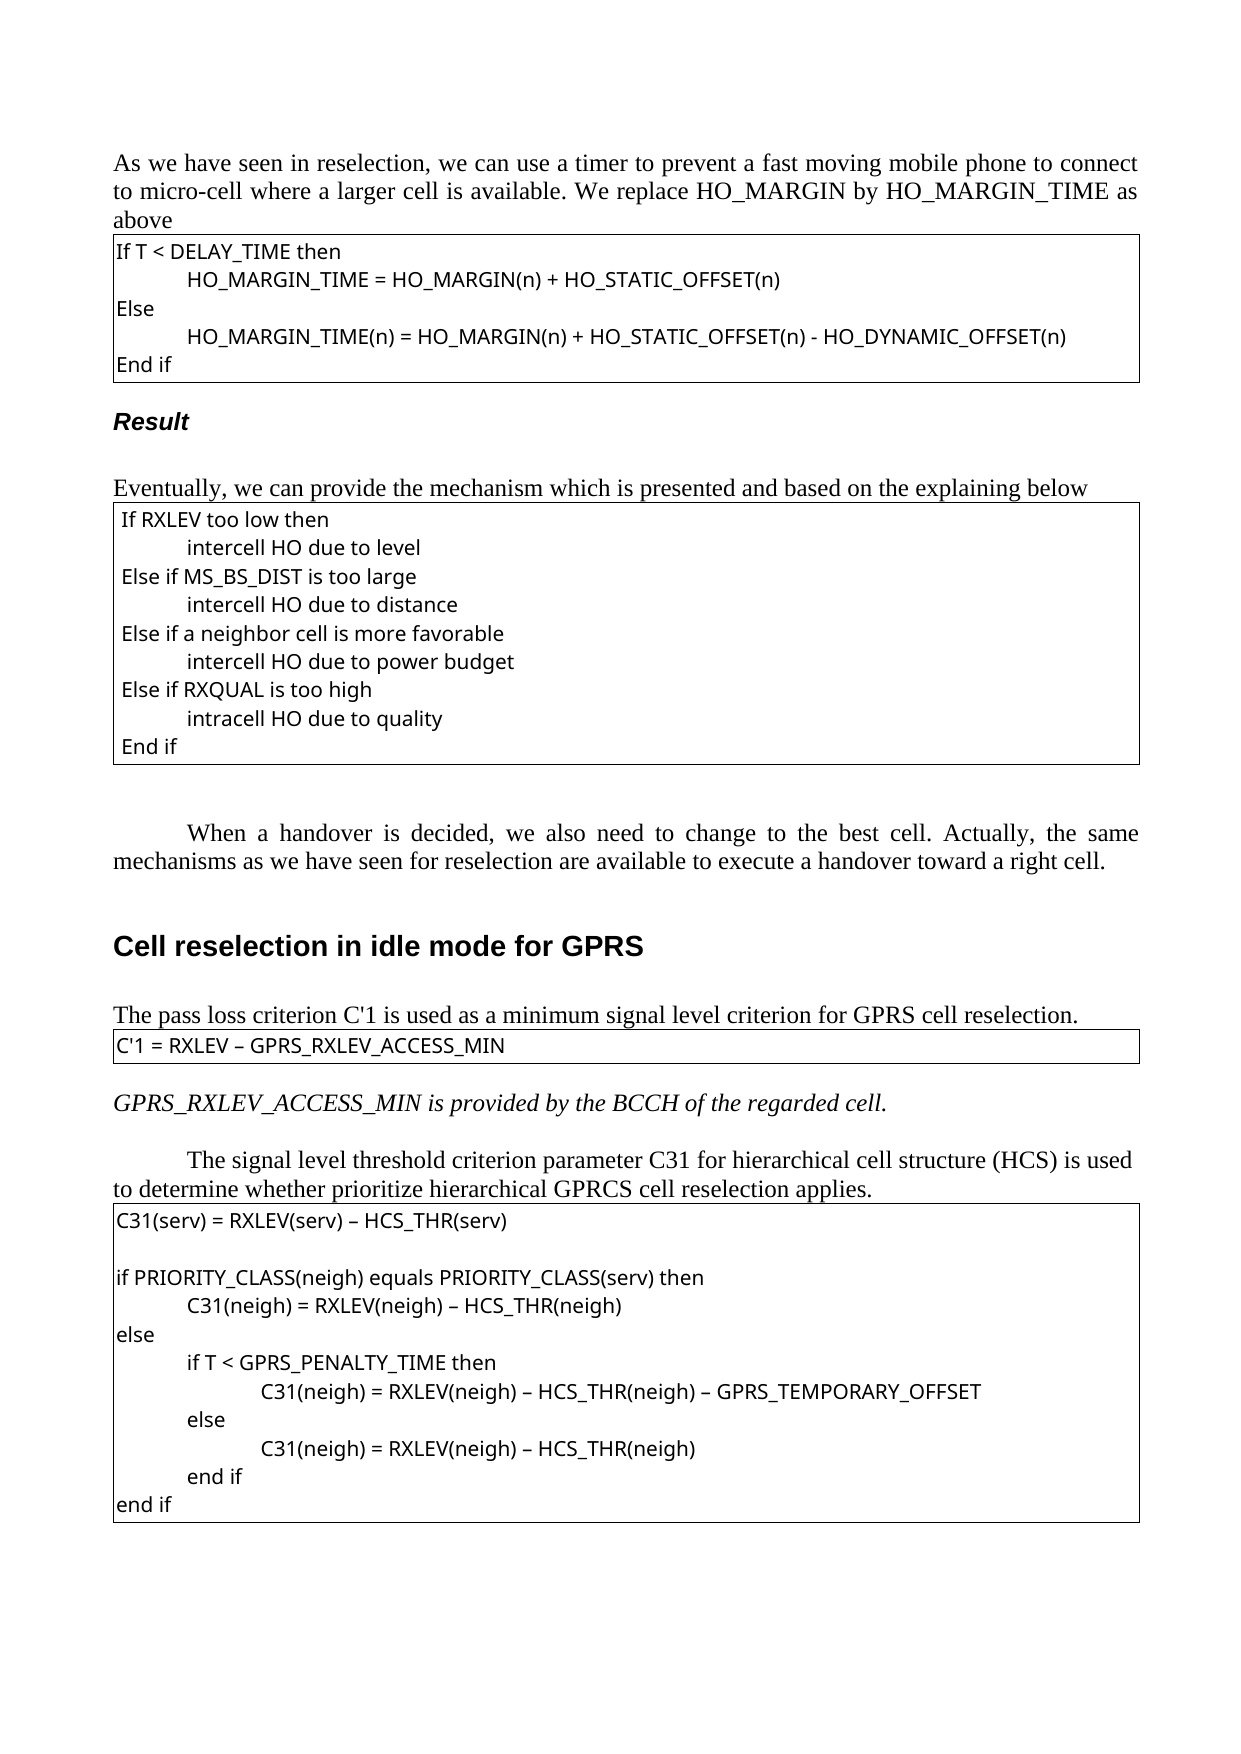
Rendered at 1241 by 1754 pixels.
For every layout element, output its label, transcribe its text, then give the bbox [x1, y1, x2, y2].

text else [114, 1317, 1139, 1345]
text The signal level threshold criterion parameter C31 for hierarchical cell structure (HCS) is used to determine whether prioritize hierarchical GPRCS cell reselection applies. [113, 1146, 1139, 1203]
text Else if a neighbor cell is more favorable [114, 616, 1139, 644]
text intercell HO due to distance [114, 587, 1139, 616]
text if PRIORITY_CLASS(neigh) equals PRIORITY_CLASS(serv) then [114, 1260, 1139, 1288]
text End if [114, 348, 1139, 382]
text C'1 = RXLEV – GPRS_RXLEV_ACCESS_MIN [114, 1030, 1139, 1063]
text C31(neigh) = RXLEV(neigh) – HCS_THR(neigh) [114, 1288, 1139, 1317]
text end if [114, 1487, 1139, 1522]
text intracell HO due to quality [114, 701, 1139, 729]
text If T < DELAY_TIME then [114, 235, 1139, 262]
text As we have seen in reselection, we can use a timer to prevent a fast moving mobile phone to connect to micro-cell where a larger cell is available. We replace HO_MARGIN by HO_MARGIN_TIME as above [113, 148, 1139, 234]
text GPRS_RXLEV_ACCESS_MIN is provided by the BCCH of the regarded cell. [113, 1088, 1139, 1117]
text intercell HO due to level [114, 530, 1139, 559]
text else [114, 1402, 1139, 1431]
text When a handover is decided, we also need to change to the best cell. Actually, the same mechanisms as we have seen for reselection are available to execute a handover toward a right cell. [113, 818, 1139, 875]
text The pass loss criterion C'1 is used as a minimum signal level criterion for GPRS cell reselection. [113, 1000, 1139, 1029]
text if T < GPRS_PENALTY_TIME then [114, 1345, 1139, 1374]
text end if [114, 1459, 1139, 1487]
text C31(neigh) = RXLEV(neigh) – HCS_THR(neigh) [114, 1431, 1139, 1459]
text C31(neigh) = RXLEV(neigh) – HCS_THR(neigh) – GPRS_TEMPORARY_OFFSET [114, 1374, 1139, 1402]
text HO_MARGIN_TIME = HO_MARGIN(n) + HO_STATIC_OFFSET(n) [114, 262, 1139, 291]
text intercell HO due to power budget [114, 644, 1139, 672]
subtitle Result [113, 407, 1139, 436]
text HO_MARGIN_TIME(n) = HO_MARGIN(n) + HO_STATIC_OFFSET(n) - HO_DYNAMIC_OFFSET(n) [114, 319, 1139, 348]
text Eventually, we can provide the mechanism which is presented and based on the explaining below [113, 473, 1139, 502]
text If RXLEV too low then [114, 503, 1139, 530]
text Else if RXQUAL is too high [114, 672, 1139, 701]
subtitle Cell reselection in idle mode for GPRS [113, 929, 1139, 962]
text Else [114, 291, 1139, 319]
text End if [114, 729, 1139, 764]
text C31(serv) = RXLEV(serv) – HCS_THR(serv) [114, 1204, 1139, 1234]
text Else if MS_BS_DIST is too large [114, 559, 1139, 587]
